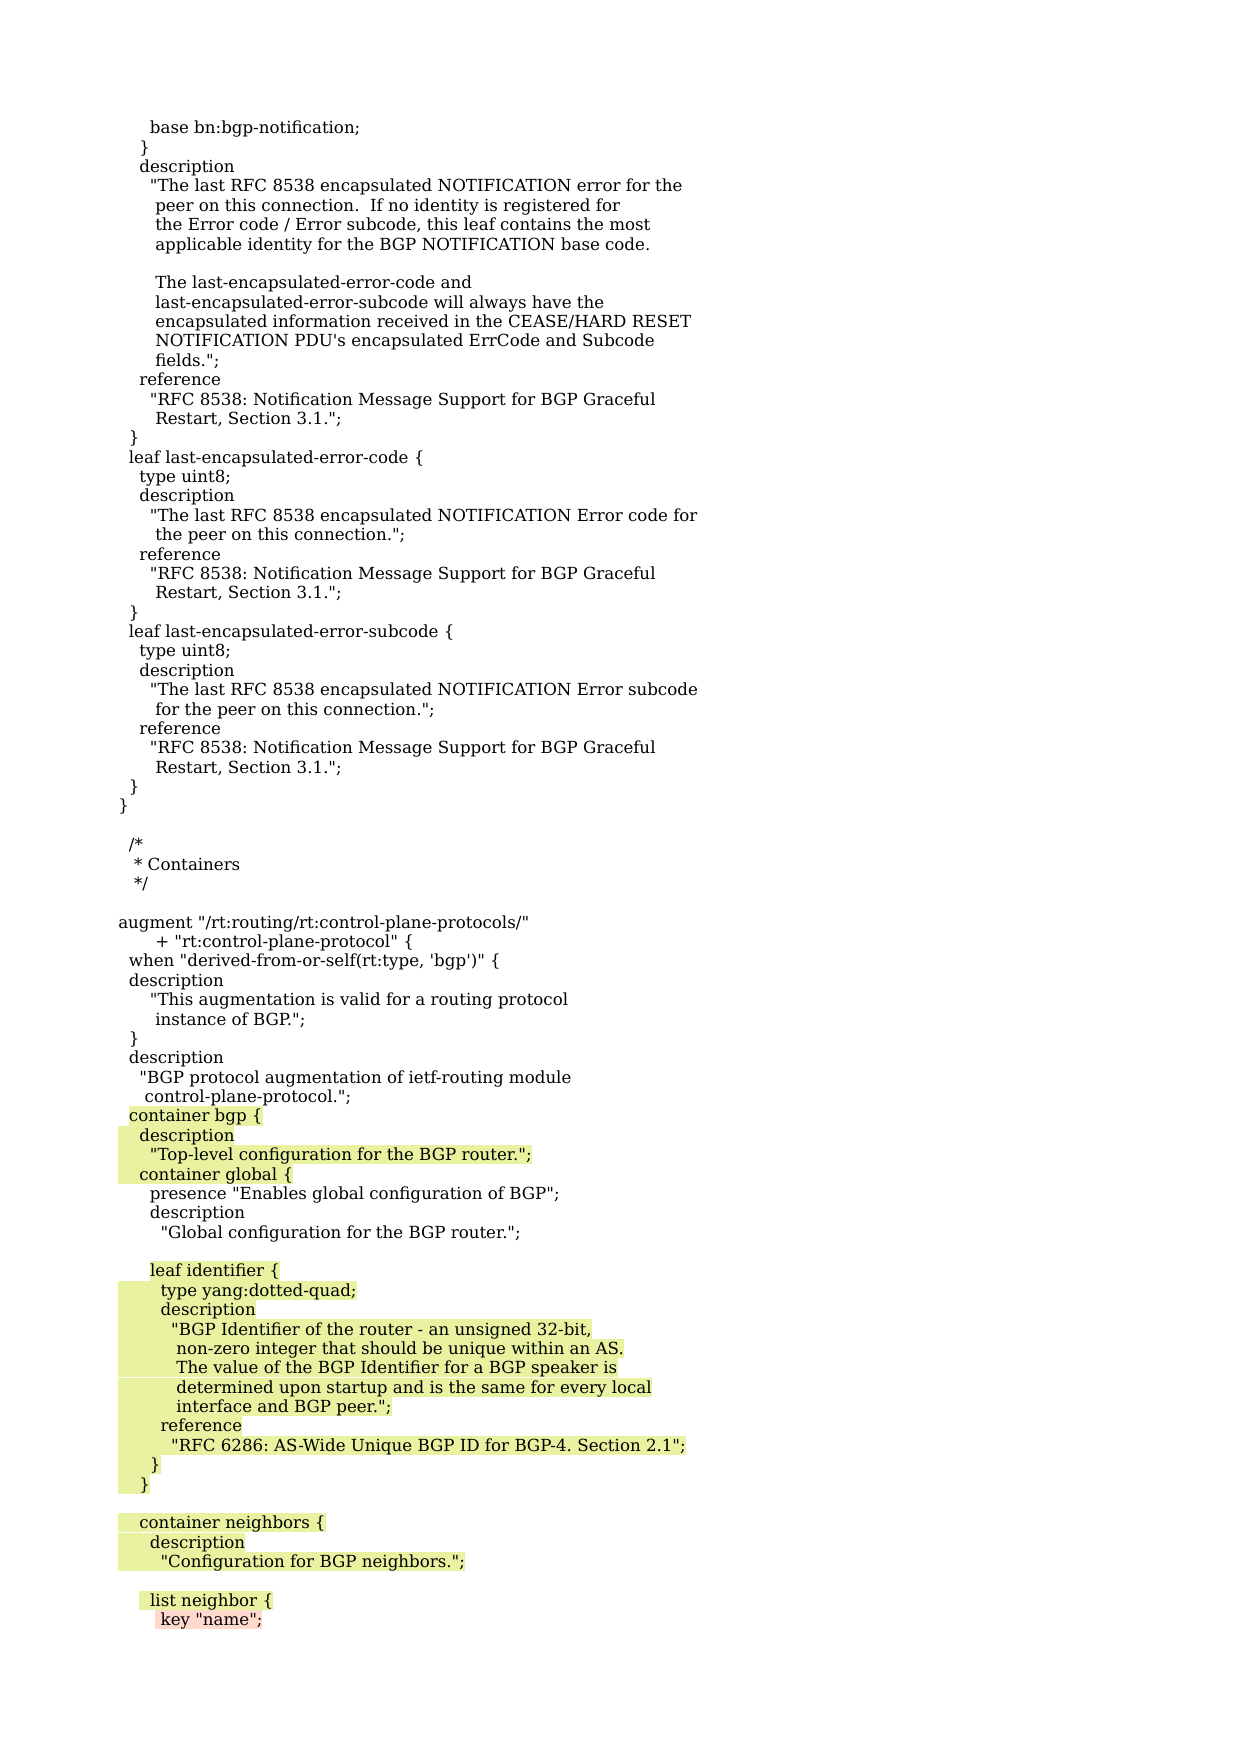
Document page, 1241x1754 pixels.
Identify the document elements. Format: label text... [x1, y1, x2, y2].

text "RFC 6286: AS-Wide Unique BGP ID for BGP-4. Section 2.1"; [118, 1436, 1122, 1455]
text the peer on this connection."; [118, 525, 1122, 544]
text encapsulated information received in the CEASE/HARD RESET [118, 312, 1122, 331]
text non-zero integer that should be unique within an AS. [118, 1339, 1122, 1358]
text "This augmentation is valid for a routing protocol [118, 990, 1122, 1009]
text "RFC 8538: Notification Message Support for BGP Graceful [118, 389, 1122, 409]
text "The last RFC 8538 encapsulated NOTIFICATION Error code for [118, 506, 1122, 525]
text } [118, 602, 1122, 622]
text fields."; [118, 351, 1122, 370]
text description [118, 157, 1122, 176]
text Restart, Section 3.1."; [118, 409, 1122, 428]
text determined upon startup and is the same for every local [118, 1377, 1122, 1397]
text reference [118, 1416, 1122, 1436]
text leaf last-encapsulated-error-code { [118, 447, 1122, 467]
text NOTIFICATION PDU's encapsulated ErrCode and Subcode [118, 331, 1122, 351]
text last-encapsulated-error-subcode will always have the [118, 292, 1122, 312]
text for the peer on this connection."; [118, 699, 1122, 719]
text } [118, 777, 1122, 796]
text } [118, 428, 1122, 447]
text reference [118, 544, 1122, 564]
text + "rt:control-plane-protocol" { [118, 932, 1122, 951]
text } [118, 796, 1122, 816]
text "The last RFC 8538 encapsulated NOTIFICATION Error subcode [118, 680, 1122, 699]
text "Top-level configuration for the BGP router."; [118, 1145, 1122, 1164]
text interface and BGP peer."; [118, 1397, 1122, 1416]
text key "name"; [118, 1610, 1122, 1629]
text the Error code / Error subcode, this leaf contains the most [118, 215, 1122, 234]
text container bgp { [118, 1106, 1122, 1126]
text container global { [118, 1164, 1122, 1184]
text description [118, 971, 1122, 990]
text instance of BGP."; [118, 1009, 1122, 1029]
text "The last RFC 8538 encapsulated NOTIFICATION error for the [118, 176, 1122, 196]
text when "derived-from-or-self(rt:type, 'bgp')" { [118, 951, 1122, 971]
text "BGP protocol augmentation of ietf-routing module [118, 1067, 1122, 1087]
text "RFC 8538: Notification Message Support for BGP Graceful [118, 738, 1122, 757]
text The value of the BGP Identifier for a BGP speaker is [118, 1358, 1122, 1377]
text description [118, 661, 1122, 680]
text Restart, Section 3.1."; [118, 757, 1122, 777]
text reference [118, 370, 1122, 389]
text leaf last-encapsulated-error-subcode { [118, 622, 1122, 641]
text "Configuration for BGP neighbors."; [118, 1552, 1122, 1571]
text /* [118, 835, 1122, 854]
text control-plane-protocol."; [118, 1087, 1122, 1106]
text reference [118, 719, 1122, 738]
text description [118, 1126, 1122, 1145]
text presence "Enables global configuration of BGP"; [118, 1184, 1122, 1203]
text } [118, 137, 1122, 157]
text * Containers [118, 854, 1122, 874]
text Restart, Section 3.1."; [118, 583, 1122, 602]
text "BGP Identifier of the router - an unsigned 32-bit, [118, 1319, 1122, 1339]
text description [118, 1203, 1122, 1222]
text applicable identity for the BGP NOTIFICATION base code. [118, 234, 1122, 254]
text type uint8; [118, 467, 1122, 486]
text } [118, 1474, 1122, 1494]
text description [118, 1048, 1122, 1067]
text list neighbor { [118, 1591, 1122, 1610]
text type uint8; [118, 641, 1122, 661]
text "RFC 8538: Notification Message Support for BGP Graceful [118, 564, 1122, 583]
text "Global configuration for the BGP router."; [118, 1222, 1122, 1242]
text */ [118, 874, 1122, 893]
text container neighbors { [118, 1513, 1122, 1532]
text } [118, 1455, 1122, 1474]
text base bn:bgp-notification; [118, 118, 1122, 137]
text augment "/rt:routing/rt:control-plane-protocols/" [118, 912, 1122, 932]
text peer on this connection. If no identity is registered for [118, 196, 1122, 215]
text description [118, 1532, 1122, 1552]
text type yang:dotted-quad; [118, 1281, 1122, 1300]
text The last-encapsulated-error-code and [118, 273, 1122, 292]
text } [118, 1029, 1122, 1048]
text description [118, 486, 1122, 506]
text description [118, 1300, 1122, 1319]
text leaf identifier { [118, 1261, 1122, 1281]
